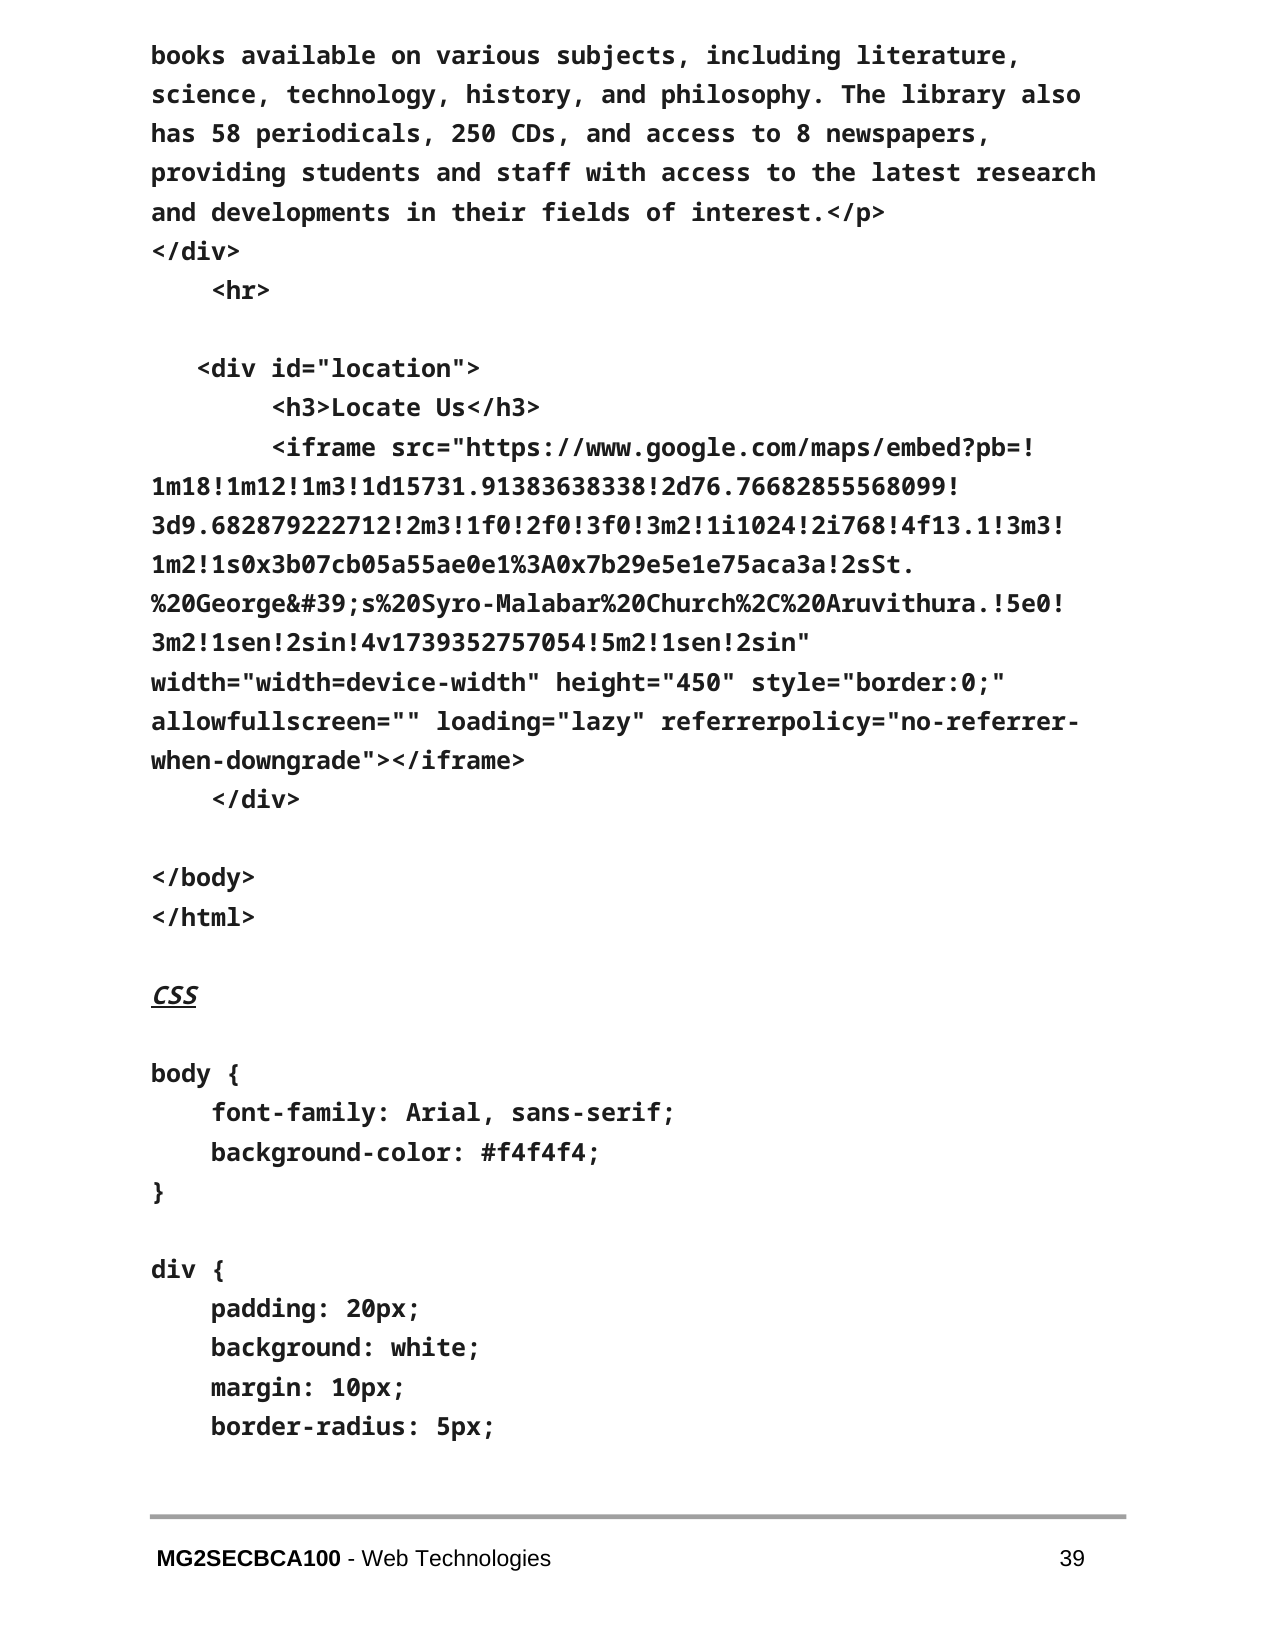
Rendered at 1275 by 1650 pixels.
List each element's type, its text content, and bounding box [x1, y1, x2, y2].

table_header books available on various subjects, including literature, science, technology, history, and philosophy. The library also has 58 periodicals, 250 CDs, and access to 8 newspapers, providing students and staff with access to the latest research and developments in their fields of interest.</p> </div> <hr> <div id="location"> <h3>Locate Us</h3> <iframe src="https://www.google.com/maps/embed?pb=!1m18!1m12!1m3!1d15731.91383638338!2d76.76682855568099!3d9.682879222712!2m3!1f0!2f0!3f0!3m2!1i1024!2i768!4f13.1!3m3!1m2!1s0x3b07cb05a55ae0e1%3A0x7b29e5e1e75aca3a!2sSt.%20George&#39;s%20Syro-Malabar%20Church%2C%20Aruvithura.!5e0!3m2!1sen!2sin!4v1739352757054!5m2!1sen!2sin" width="width=device-width" height="450" style="border:0;" allowfullscreen="" loading="lazy" referrerpolicy="no-referrer-when-downgrade"></iframe> </div> </body> </html> CSS body { font-family: Arial, sans-serif; background-color: #f4f4f4; } div { padding: 20px; background: white; margin: 10px; border-radius: 5px; [140, 38, 1110, 1447]
